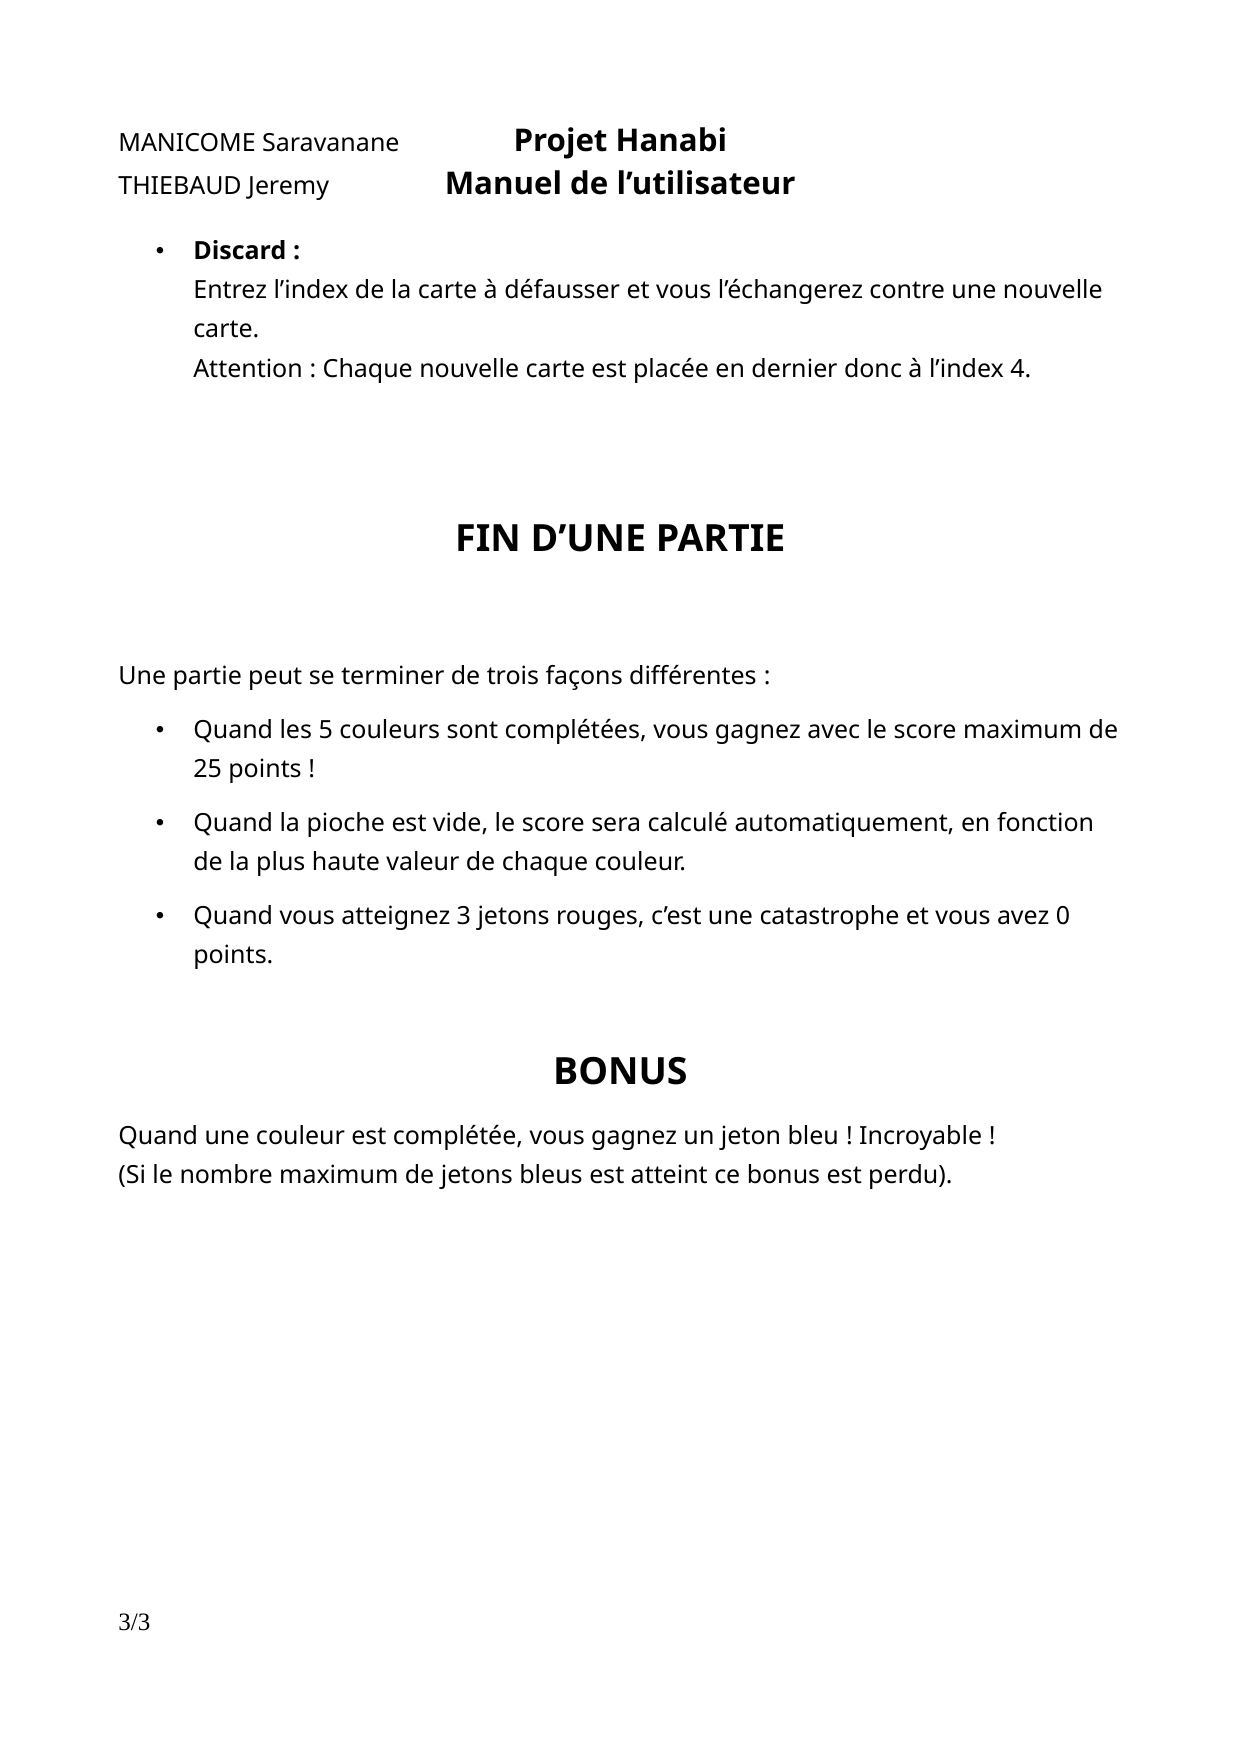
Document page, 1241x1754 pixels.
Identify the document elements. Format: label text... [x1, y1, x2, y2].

list Quand la pioche est vide, le score sera calculé automatiquement, en fonction de la plus haute valeur de chaque couleur. [156, 805, 1122, 878]
text FIN D’UNE PARTIE [118, 512, 1122, 563]
text Une partie peut se terminer de trois façons différentes : [118, 658, 1122, 692]
text BONUS [118, 1044, 1122, 1095]
list Quand les 5 couleurs sont complétées, vous gagnez avec le score maximum de 25 points ! [156, 712, 1122, 785]
text Quand une couleur est complétée, vous gagnez un jeton bleu ! Incroyable ! (Si le nombre maximum de jetons bleus est atteint ce bonus est perdu). [118, 1117, 1122, 1191]
list Quand vous atteignez 3 jetons rouges, c’est une catastrophe et vous avez 0 points. [156, 898, 1122, 971]
list Discard : Entrez l’index de la carte à défausser et vous l’échangerez contre une nouvelle carte. Attention : Chaque nouvelle carte est placée en dernier donc à l’index 4. [156, 233, 1122, 384]
